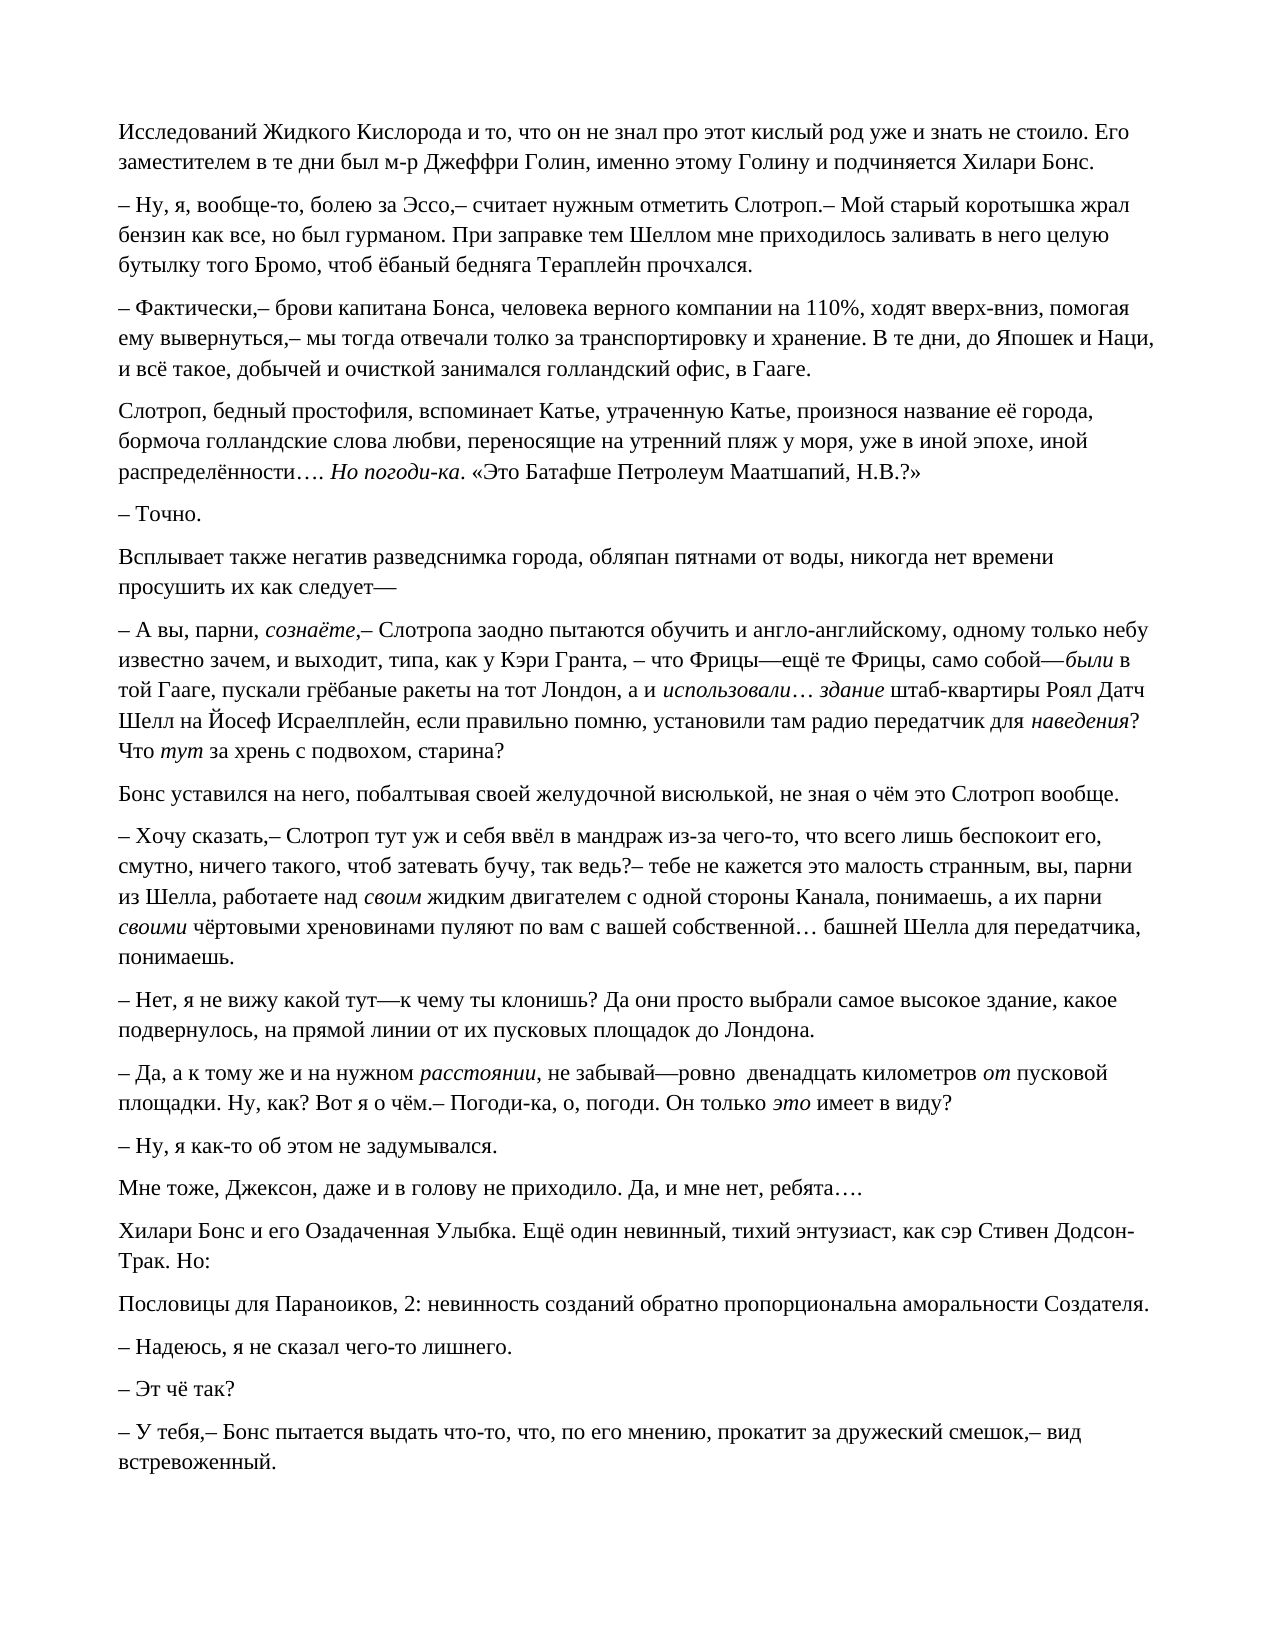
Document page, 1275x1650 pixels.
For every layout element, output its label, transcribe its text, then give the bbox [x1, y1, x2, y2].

text Мне тоже, Джексон, даже и в голову не приходило. Да, и мне нет, ребята…. [118, 1174, 1157, 1201]
text – Фактически,– брови капитана Бонса, человека верного компании на 110%, ходят вверх-вниз, помогая ему вывернуться,– мы тогда отвечали толко за транспортировку и хранение. В те дни, до Япошек и Наци, и всё такое, добычей и очисткой занимался голландский офис, в Гааге. [118, 294, 1157, 381]
text – Хочу сказать,– Слотроп тут уж и себя ввёл в мандраж из-за чего-то, что всего лишь беспокоит его, смутно, ничего такого, чтоб затевать бучу, так ведь?– тебе не кажется это малость странным, вы, парни из Шелла, работаете над своим жидким двигателем с одной стороны Канала, понимаешь, а их парни своими чёртовыми хреновинами пуляют по вам с вашей собственной… башней Шелла для передатчика, понимаешь. [118, 822, 1157, 969]
text – Эт чё так? [118, 1375, 1157, 1402]
text – Ну, я, вообще-то, болею за Эссо,– считает нужным отметить Слотроп.– Мой старый коротышка жрал бензин как все, но был гурманом. При заправке тем Шеллом мне приходилось заливать в него целую бутылку того Бромо, чтоб ёбаный бедняга Тераплейн прочхался. [118, 191, 1157, 278]
text – Точно. [118, 500, 1157, 527]
text Бонс уставился на него, побалтывая своей желудочной висюлькой, не зная о чём это Слотроп вообще. [118, 779, 1157, 806]
text Исследований Жидкого Кислорода и то, что он не знал про этот кислый род уже и знать не стоило. Его заместителем в те дни был м-р Джеффри Голин, именно этому Голину и подчиняется Хилари Бонс. [118, 118, 1157, 175]
text – Да, а к тому же и на нужном расстоянии, не забывай—ровно двенадцать километров от пусковой площадки. Ну, как? Вот я о чём.– Погоди-ка, о, погоди. Он только это имеет в виду? [118, 1059, 1157, 1115]
text – Нет, я не вижу какой тут—к чему ты клонишь? Да они просто выбрали самое высокое здание, какое подвернулось, на прямой линии от их пусковых площадок до Лондона. [118, 986, 1157, 1042]
text – А вы, парни, сознаёте,– Слотропа заодно пытаются обучить и англо-английскому, одному только небу известно зачем, и выходит, типа, как у Кэри Гранта, – что Фрицы—ещё те Фрицы, само собой—были в той Гааге, пускали грёбаные ракеты на тот Лондон, а и использовали… здание штаб-квартиры Роял Датч Шелл на Йосеф Исраелплейн, если правильно помню, установили там радио передатчик для наведения? Что тут за хрень с подвохом, старина? [118, 616, 1157, 763]
text – Надеюсь, я не сказал чего-то лишнего. [118, 1333, 1157, 1359]
text – У тебя,– Бонс пытается выдать что-то, что, по его мнению, прокатит за дружеский смешок,– вид встревоженный. [118, 1418, 1157, 1475]
text Всплывает также негатив разведснимка города, обляпан пятнами от воды, никогда нет времени просушить их как следует— [118, 543, 1157, 600]
text Хилари Бонс и его Озадаченная Улыбка. Ещё один невинный, тихий энтузиаст, как сэр Стивен Додсон-Трак. Но: [118, 1217, 1157, 1274]
text – Ну, я как-то об этом не задумывался. [118, 1132, 1157, 1158]
text Слотроп, бедный простофиля, вспоминает Катье, утраченную Катье, произнося название её города, бормоча голландские слова любви, переносящие на утренний пляж у моря, уже в иной эпохе, иной распределённости…. Но погоди-ка. «Это Батафше Петролеум Маатшапий, Н.В.?» [118, 397, 1157, 484]
text Пословицы для Параноиков, 2: невинность созданий обратно пропорциональна аморальности Создателя. [118, 1290, 1157, 1316]
